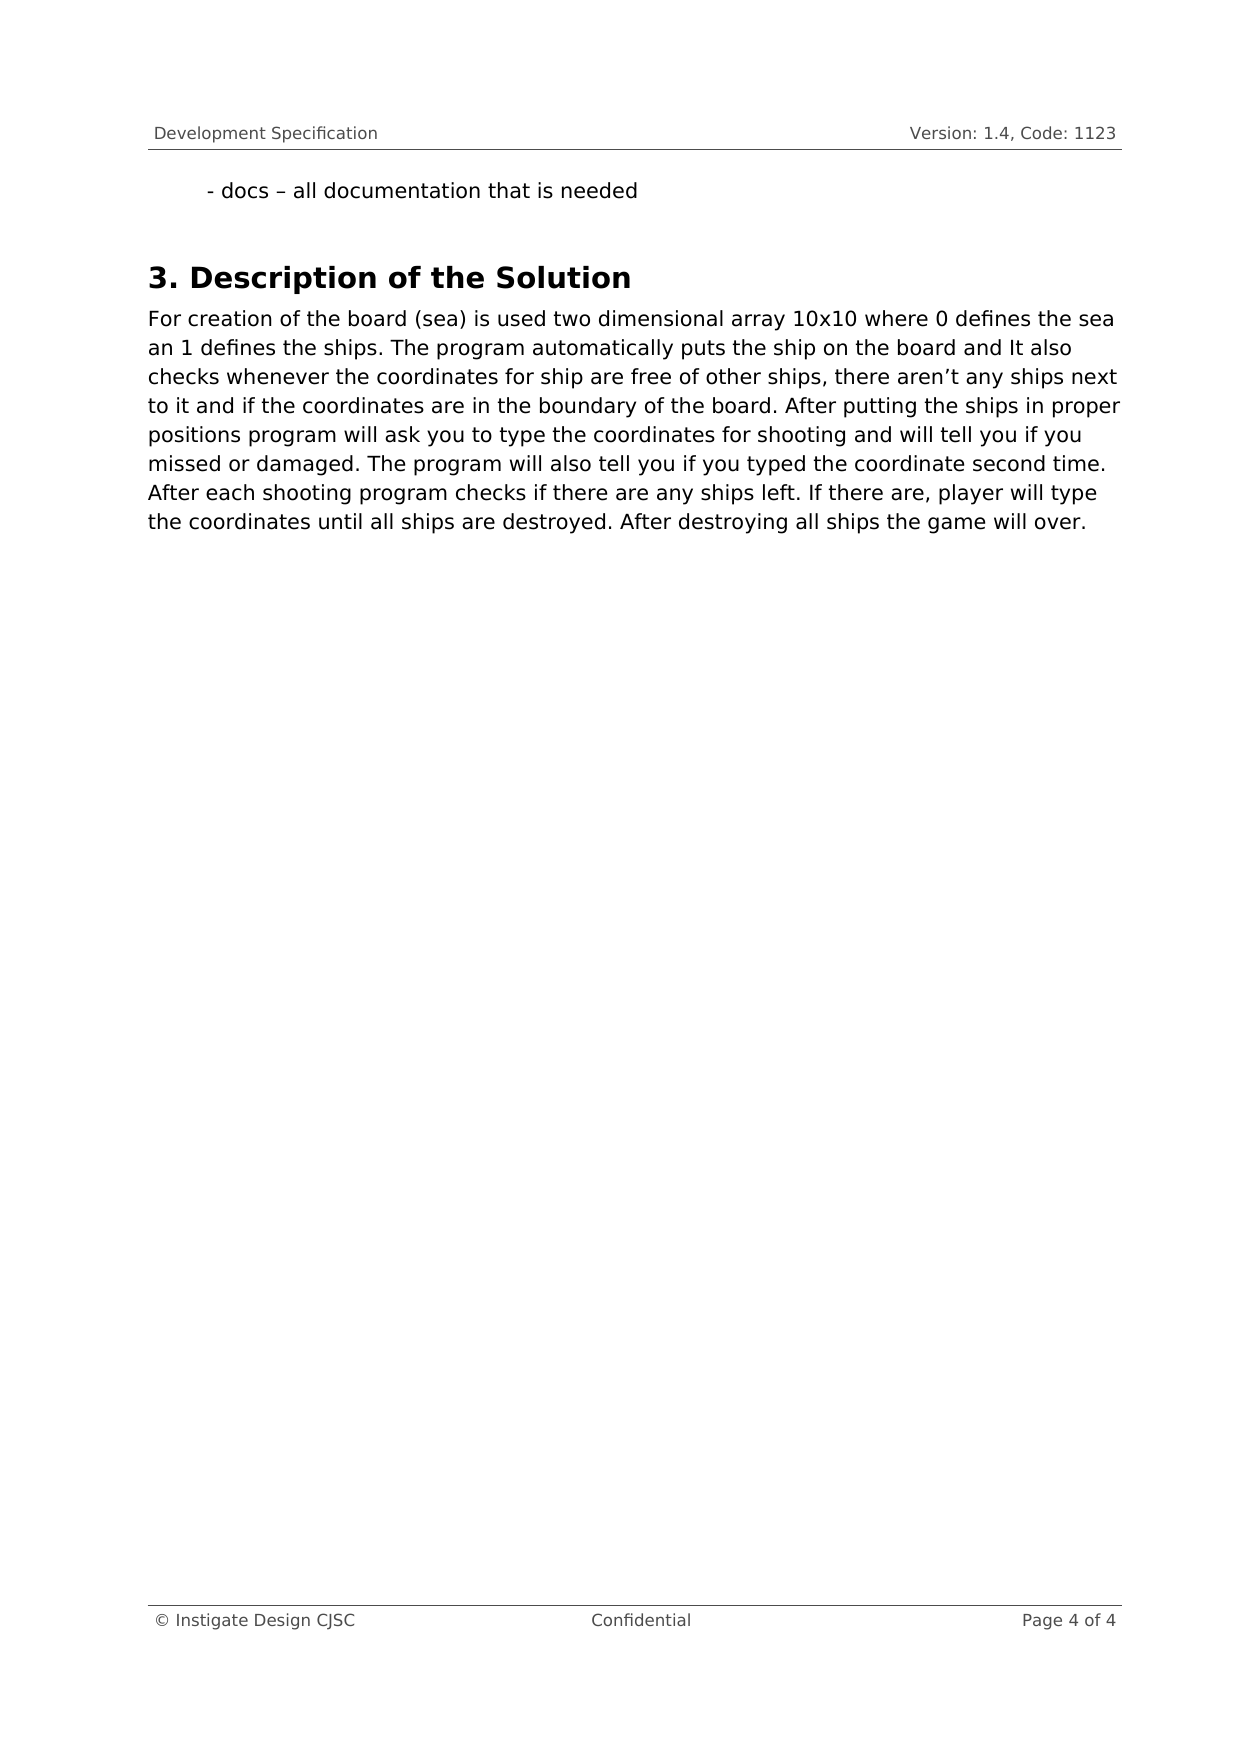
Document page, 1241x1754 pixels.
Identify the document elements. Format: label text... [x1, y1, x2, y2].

text For creation of the board (sea) is used two dimensional array 10x10 where 0 defines the sea an 1 defines the ships. The program automatically puts the ship on the board and It also checks whenever the coordinates for ship are free of other ships, there aren’t any ships next to it and if the coordinates are in the boundary of the board. After putting the ships in proper positions program will ask you to type the coordinates for shooting and will tell you if you missed or damaged. The program will also tell you if you typed the coordinate second time. After each shooting program checks if there are any ships left. If there are, player will type the coordinates until all ships are destroyed. After destroying all ships the game will over. [148, 307, 1122, 535]
subtitle Description of the Solution [148, 261, 1122, 295]
text - docs – all documentation that is needed [148, 179, 1122, 203]
